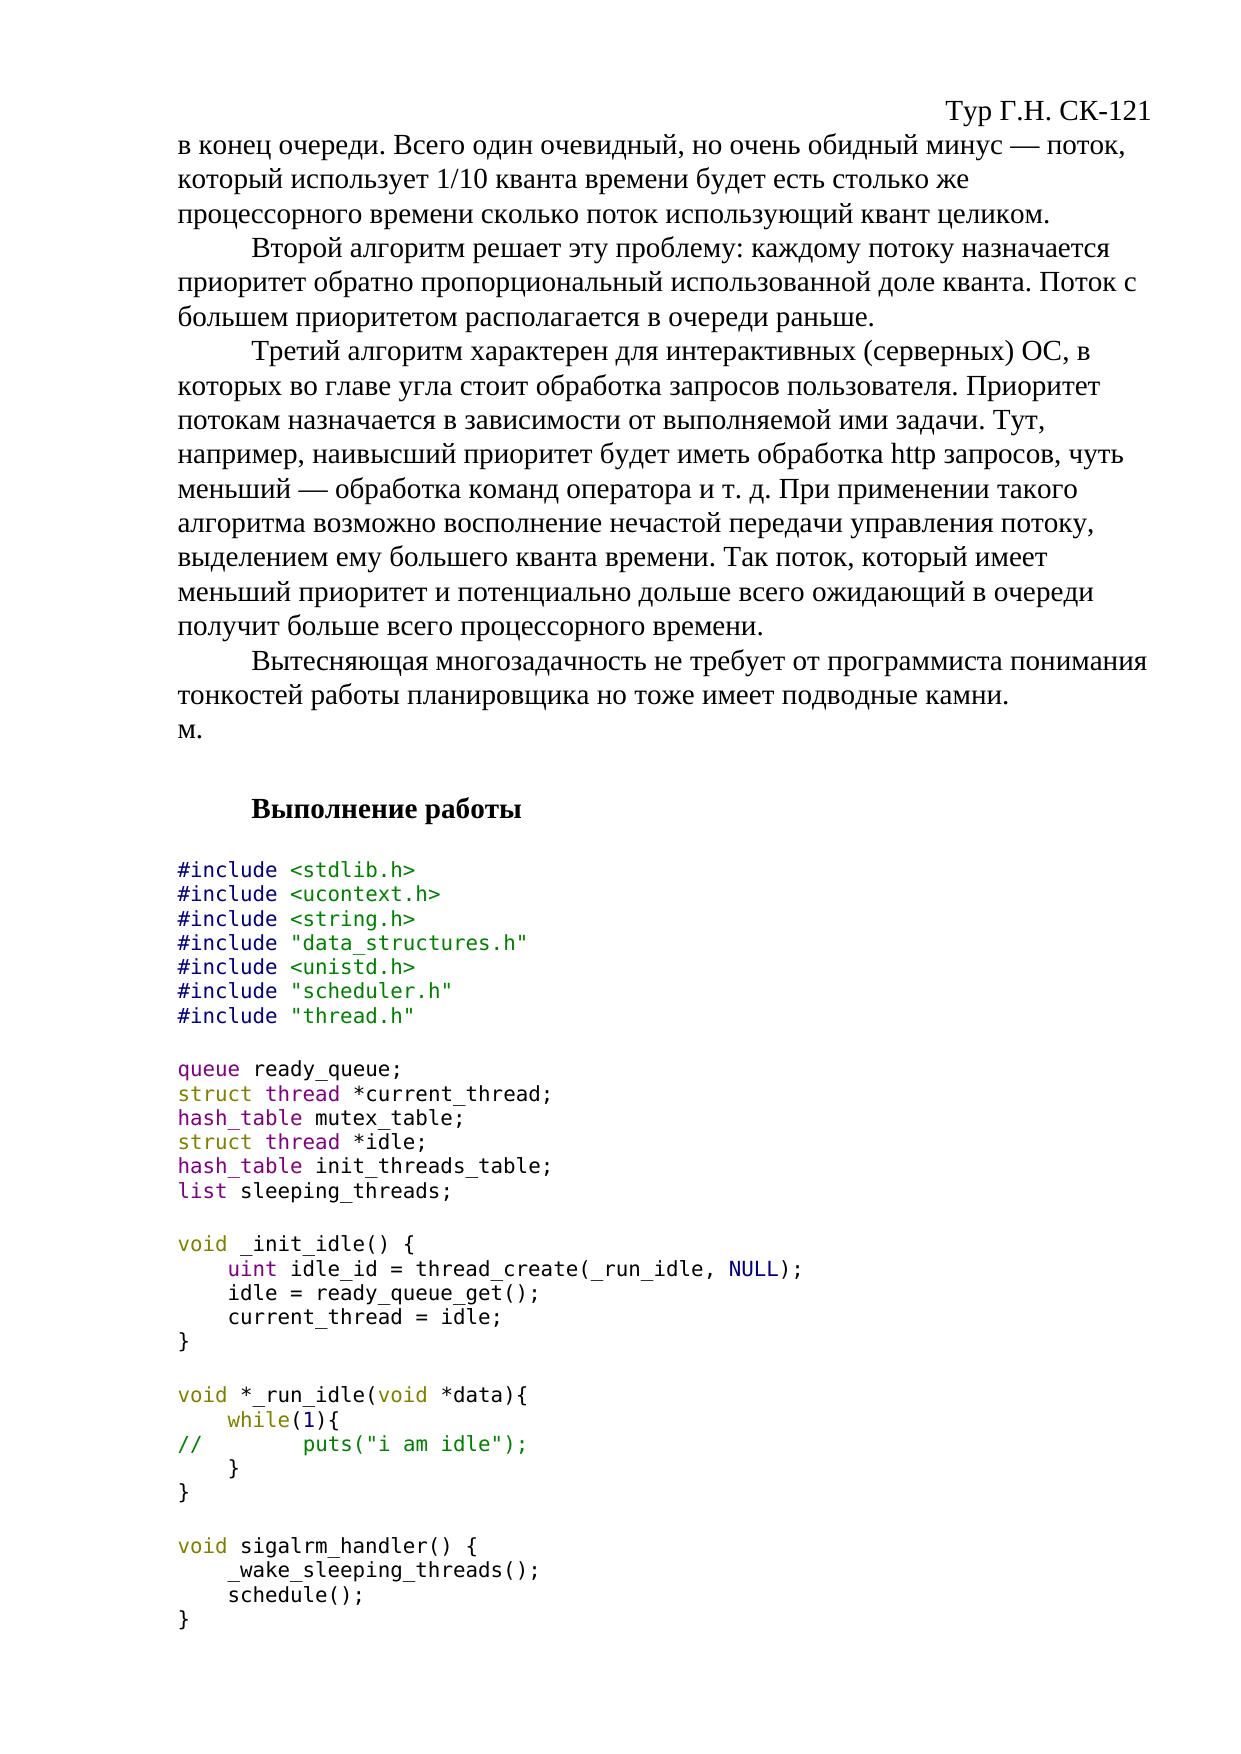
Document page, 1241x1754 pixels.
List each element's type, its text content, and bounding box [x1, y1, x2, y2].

text hash_table init_threads_table; [177, 1154, 1152, 1179]
text struct thread *current_thread; [177, 1082, 1152, 1106]
text hash_table mutex_table; [177, 1106, 1152, 1130]
text } [177, 1456, 1152, 1480]
text void _init_idle() { [177, 1232, 1152, 1257]
text #include <unistd.h> [177, 955, 1152, 979]
text #include "thread.h" [177, 1004, 1152, 1028]
text #include <string.h> [177, 907, 1152, 931]
text #include <ucontext.h> [177, 882, 1152, 907]
text current_thread = idle; [177, 1305, 1152, 1329]
text в конец очереди. Всего один очевидный, но очень обидный минус — поток, который использует 1/10 кванта времени будет есть столько же процессорного времени сколько поток использующий квант целиком. Второй алгоритм решает эту проблему: каждому потоку назначается приоритет обратно пропорциональный использованной доле кванта. Поток с большем приоритетом располагается в очереди раньше. Третий алгоритм характерен для интерактивных (серверных) ОС, в которых во главе угла стоит обработка запросов пользователя. Приоритет потокам назначается в зависимости от выполняемой ими задачи. Тут, например, наивысший приоритет будет иметь обработка http запросов, чуть меньший — обработка команд оператора и т. д. При применении такого алгоритма возможно восполнение нечастой передачи управления потоку, выделением ему большего кванта времени. Так поток, который имеет меньший приоритет и потенциально дольше всего ожидающий в очереди получит больше всего процессорного времени. Вытесняющая многозадачность не требует от программиста понимания тонкостей работы планировщика но тоже имеет подводные камни. м. [177, 126, 1152, 745]
text schedule(); [177, 1583, 1152, 1607]
text } [177, 1480, 1152, 1505]
text #include "data_structures.h" [177, 931, 1152, 955]
text _wake_sleeping_threads(); [177, 1558, 1152, 1583]
text #include "scheduler.h" [177, 979, 1152, 1004]
subtitle Выполнение работы [177, 791, 1152, 824]
text struct thread *idle; [177, 1130, 1152, 1154]
text void sigalrm_handler() { [177, 1534, 1152, 1558]
text } [177, 1329, 1152, 1354]
text idle = ready_queue_get(); [177, 1281, 1152, 1305]
text void *_run_idle(void *data){ [177, 1383, 1152, 1408]
text queue ready_queue; [177, 1057, 1152, 1082]
text while(1){ [177, 1408, 1152, 1432]
text // puts("i am idle"); [177, 1432, 1152, 1456]
text } [177, 1607, 1152, 1631]
text list sleeping_threads; [177, 1179, 1152, 1203]
text #include <stdlib.h> [177, 858, 1152, 882]
text uint idle_id = thread_create(_run_idle, NULL); [177, 1257, 1152, 1281]
